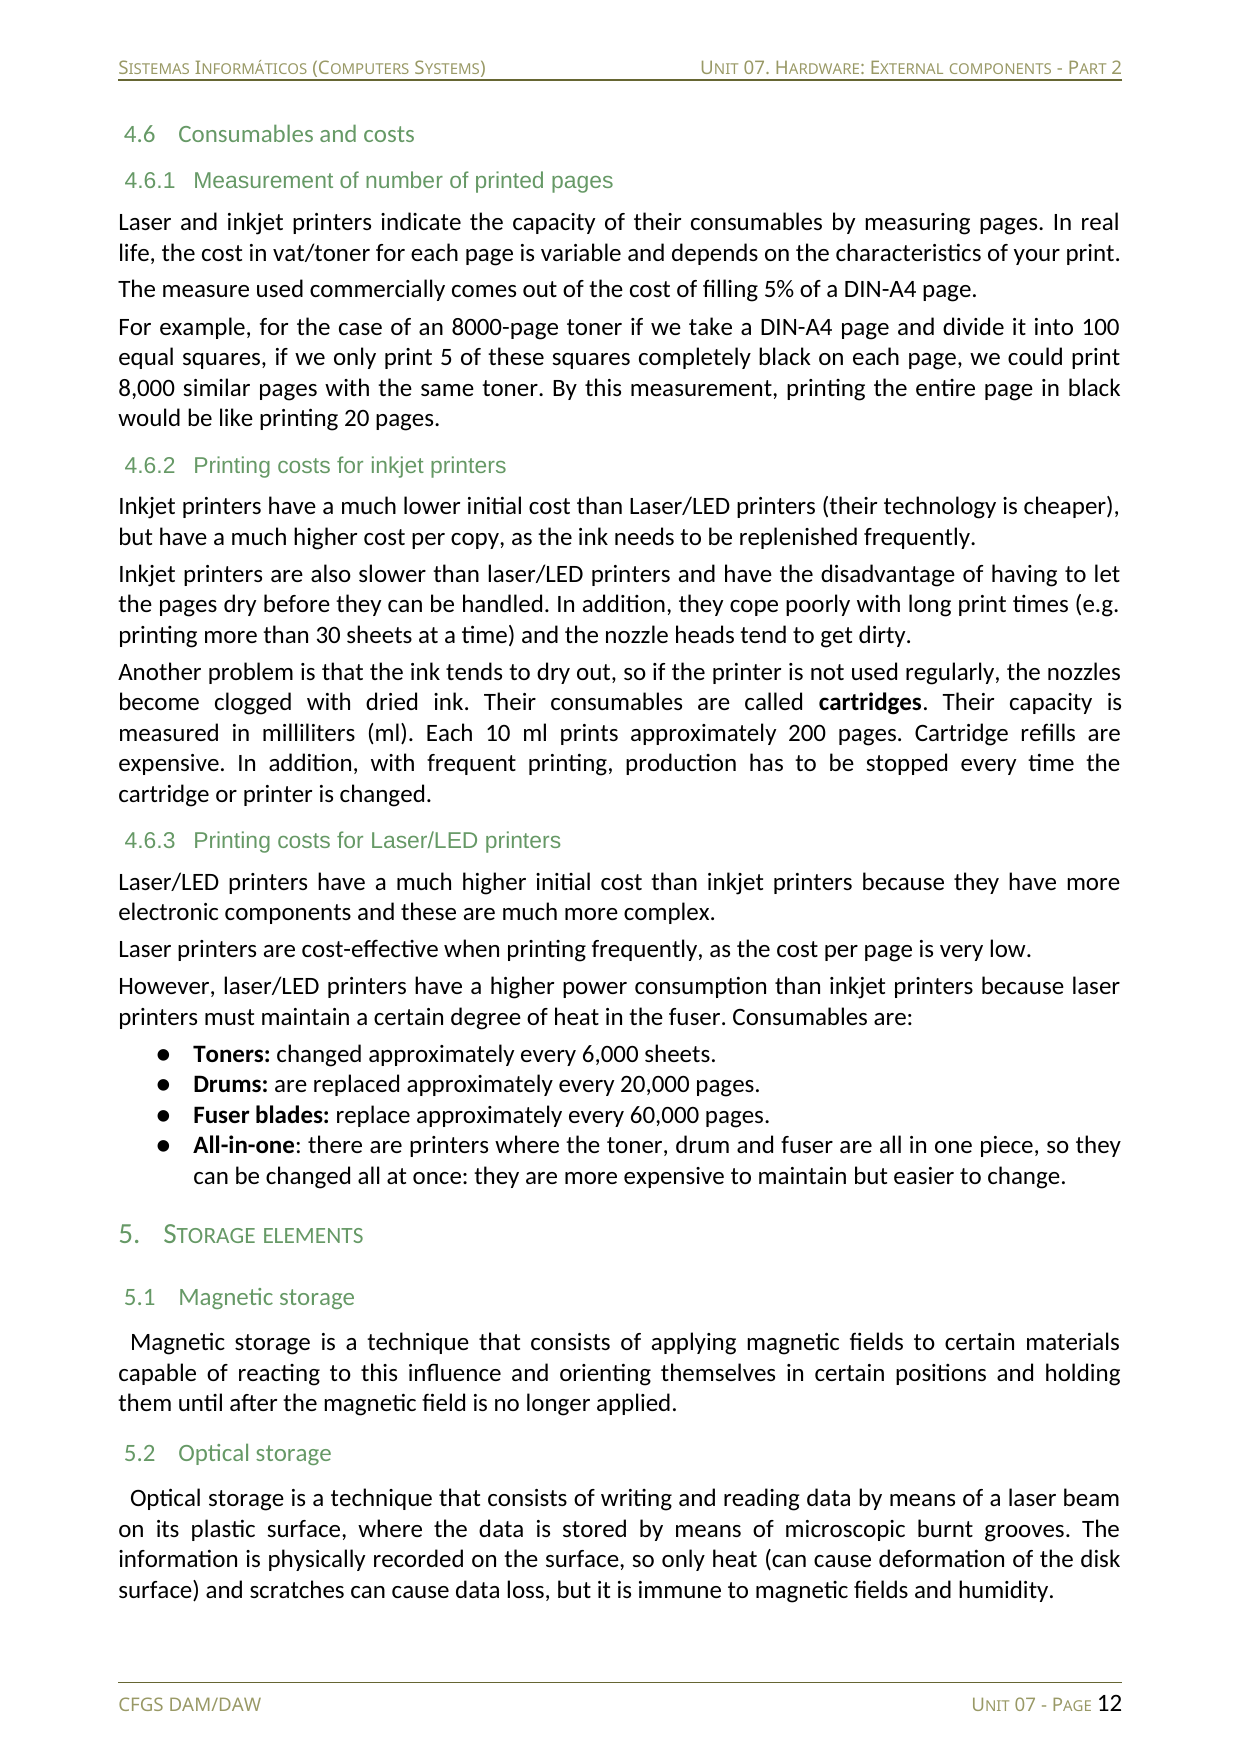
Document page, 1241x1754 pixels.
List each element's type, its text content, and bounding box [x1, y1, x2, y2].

text Laser printers are cost-effective when printing frequently, as the cost per page is very low. [118, 933, 1122, 964]
text Optical storage is a technique that consists of writing and reading data by means of a laser beam on its plastic surface, where the data is stored by means of microscopic burnt grooves. The information is physically recorded on the surface, so only heat (can cause deformation of the disk surface) and scratches can cause data loss, but it is immune to magnetic fields and humidity. [118, 1482, 1122, 1604]
text Laser and inkjet printers indicate the capacity of their consumables by measuring pages. In real life, the cost in vat/toner for each page is variable and depends on the characteristics of your print. [118, 206, 1122, 267]
list Fuser blades: replace approximately every 60,000 pages. [156, 1099, 1122, 1129]
subtitle Storage elements [118, 1215, 1122, 1251]
text Laser/LED printers have a much higher initial cost than inkjet printers because they have more electronic components and these are much more complex. [118, 866, 1122, 927]
subtitle Printing costs for Laser/LED printers [118, 827, 1122, 854]
subtitle Printing costs for inkjet printers [118, 452, 1122, 478]
text Inkjet printers have a much lower initial cost than Laser/LED printers (their technology is cheaper), but have a much higher cost per copy, as the ink needs to be replenished frequently. [118, 490, 1122, 551]
list Drums: are replaced approximately every 20,000 pages. [156, 1068, 1122, 1099]
subtitle Measurement of number of printed pages [118, 167, 1122, 194]
text For example, for the case of an 8000-page toner if we take a DIN-A4 page and divide it into 100 equal squares, if we only print 5 of these squares completely black on each page, we could print 8,000 similar pages with the same toner. By this measurement, printing the entire page in black would be like printing 20 pages. [118, 311, 1122, 433]
subtitle Magnetic storage [118, 1281, 1122, 1312]
text The measure used commercially comes out of the cost of filling 5% of a DIN-A4 page. [118, 274, 1122, 304]
text Magnetic storage is a technique that consists of applying magnetic fields to certain materials capable of reacting to this influence and orienting themselves in certain positions and holding them until after the magnetic field is no longer applied. [118, 1326, 1122, 1418]
list All-in-one: there are printers where the toner, drum and fuser are all in one piece, so they can be changed all at once: they are more expensive to maintain but easier to change. [156, 1129, 1122, 1191]
subtitle Consumables and costs [118, 118, 1122, 148]
text However, laser/LED printers have a higher power consumption than inkjet printers because laser printers must maintain a certain degree of heat in the fuser. Consumables are: [118, 971, 1122, 1032]
subtitle Optical storage [118, 1437, 1122, 1467]
text Inkjet printers are also slower than laser/LED printers and have the disadvantage of having to let the pages dry before they can be handled. In addition, they cope poorly with long print times (e.g. printing more than 30 sheets at a time) and the nozzle heads tend to get dirty. [118, 558, 1122, 649]
text Another problem is that the ink tends to dry out, so if the printer is not used regularly, the nozzles become clogged with dried ink. Their consumables are called cartridges. Their capacity is measured in milliliters (ml). Each 10 ml prints approximately 200 pages. Cartridge refills are expensive. In addition, with frequent printing, production has to be stopped every time the cartridge or printer is changed. [118, 656, 1122, 808]
list Toners: changed approximately every 6,000 sheets. [156, 1038, 1122, 1068]
